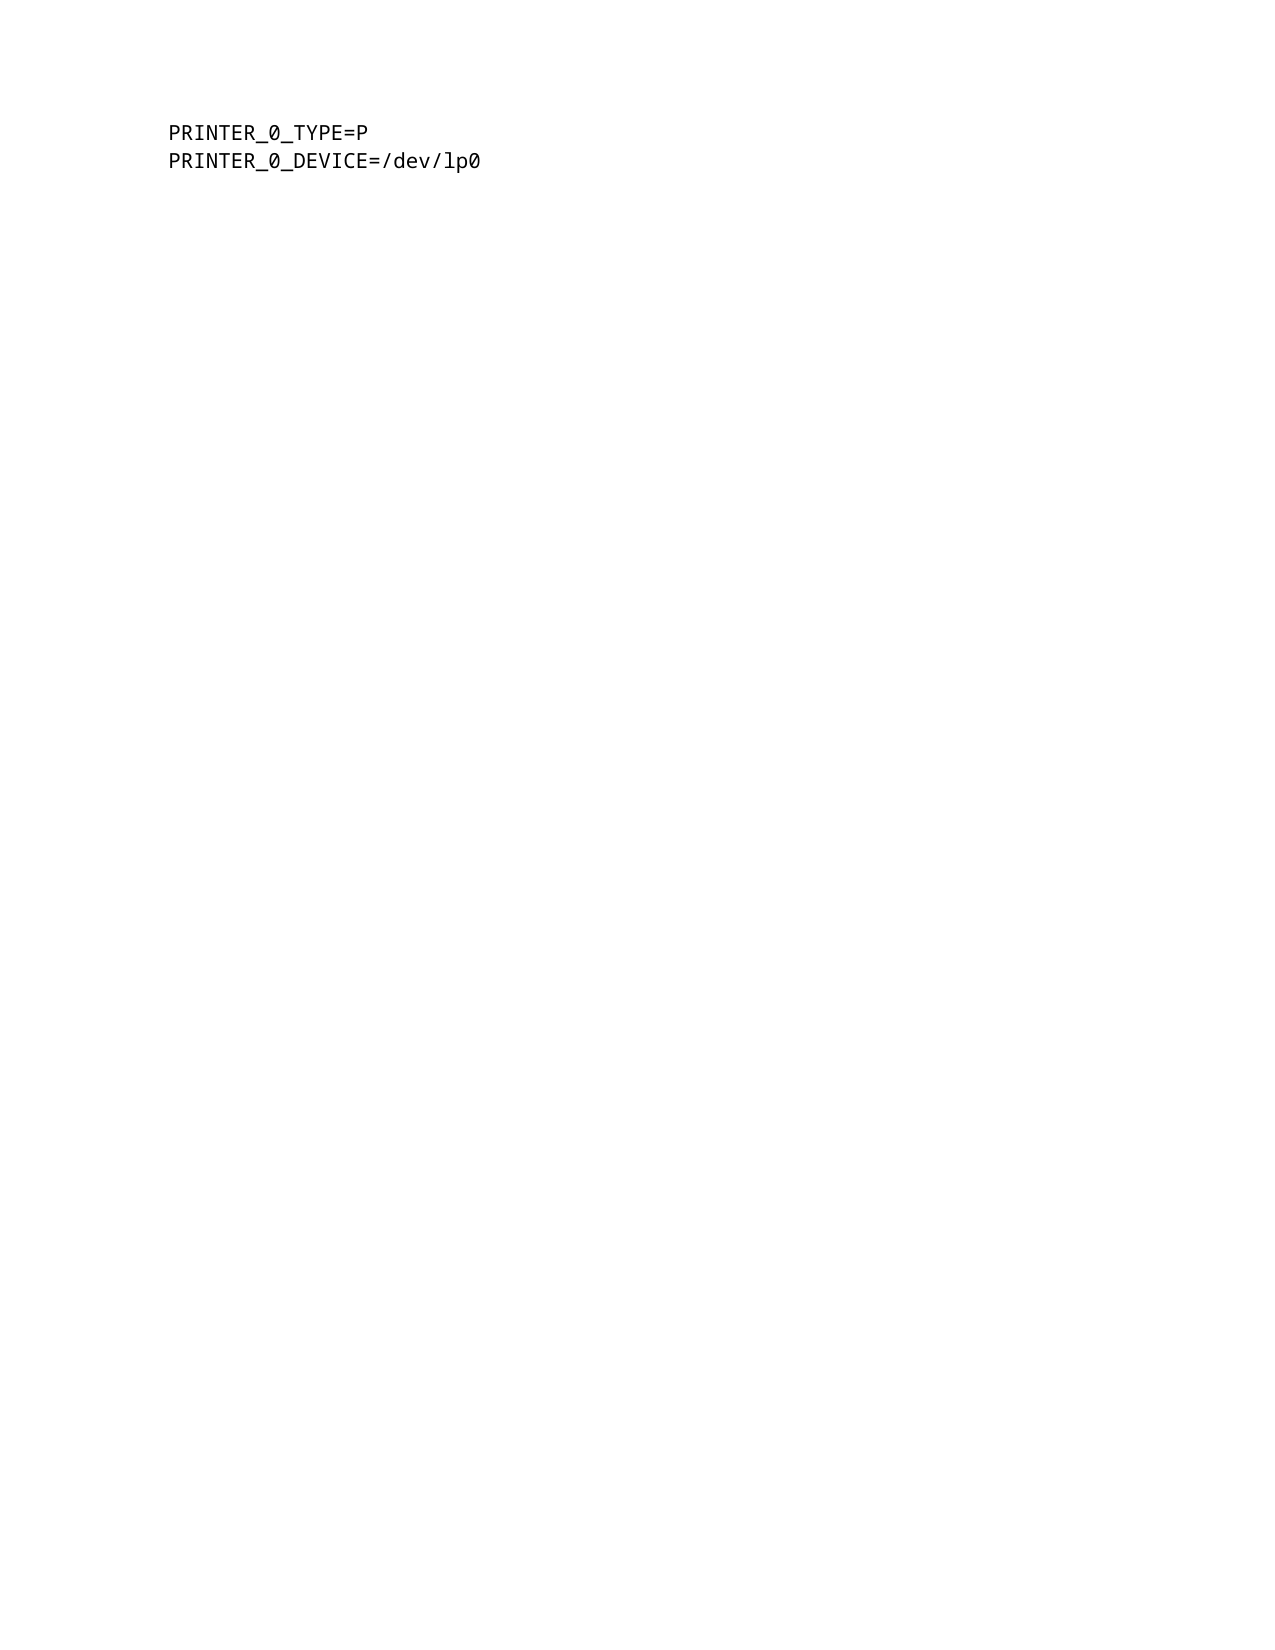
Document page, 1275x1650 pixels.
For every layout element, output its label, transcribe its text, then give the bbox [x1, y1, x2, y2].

text PRINTER_0_TYPE=P [118, 118, 1157, 147]
text PRINTER_0_DEVICE=/dev/lp0 [118, 147, 1157, 175]
